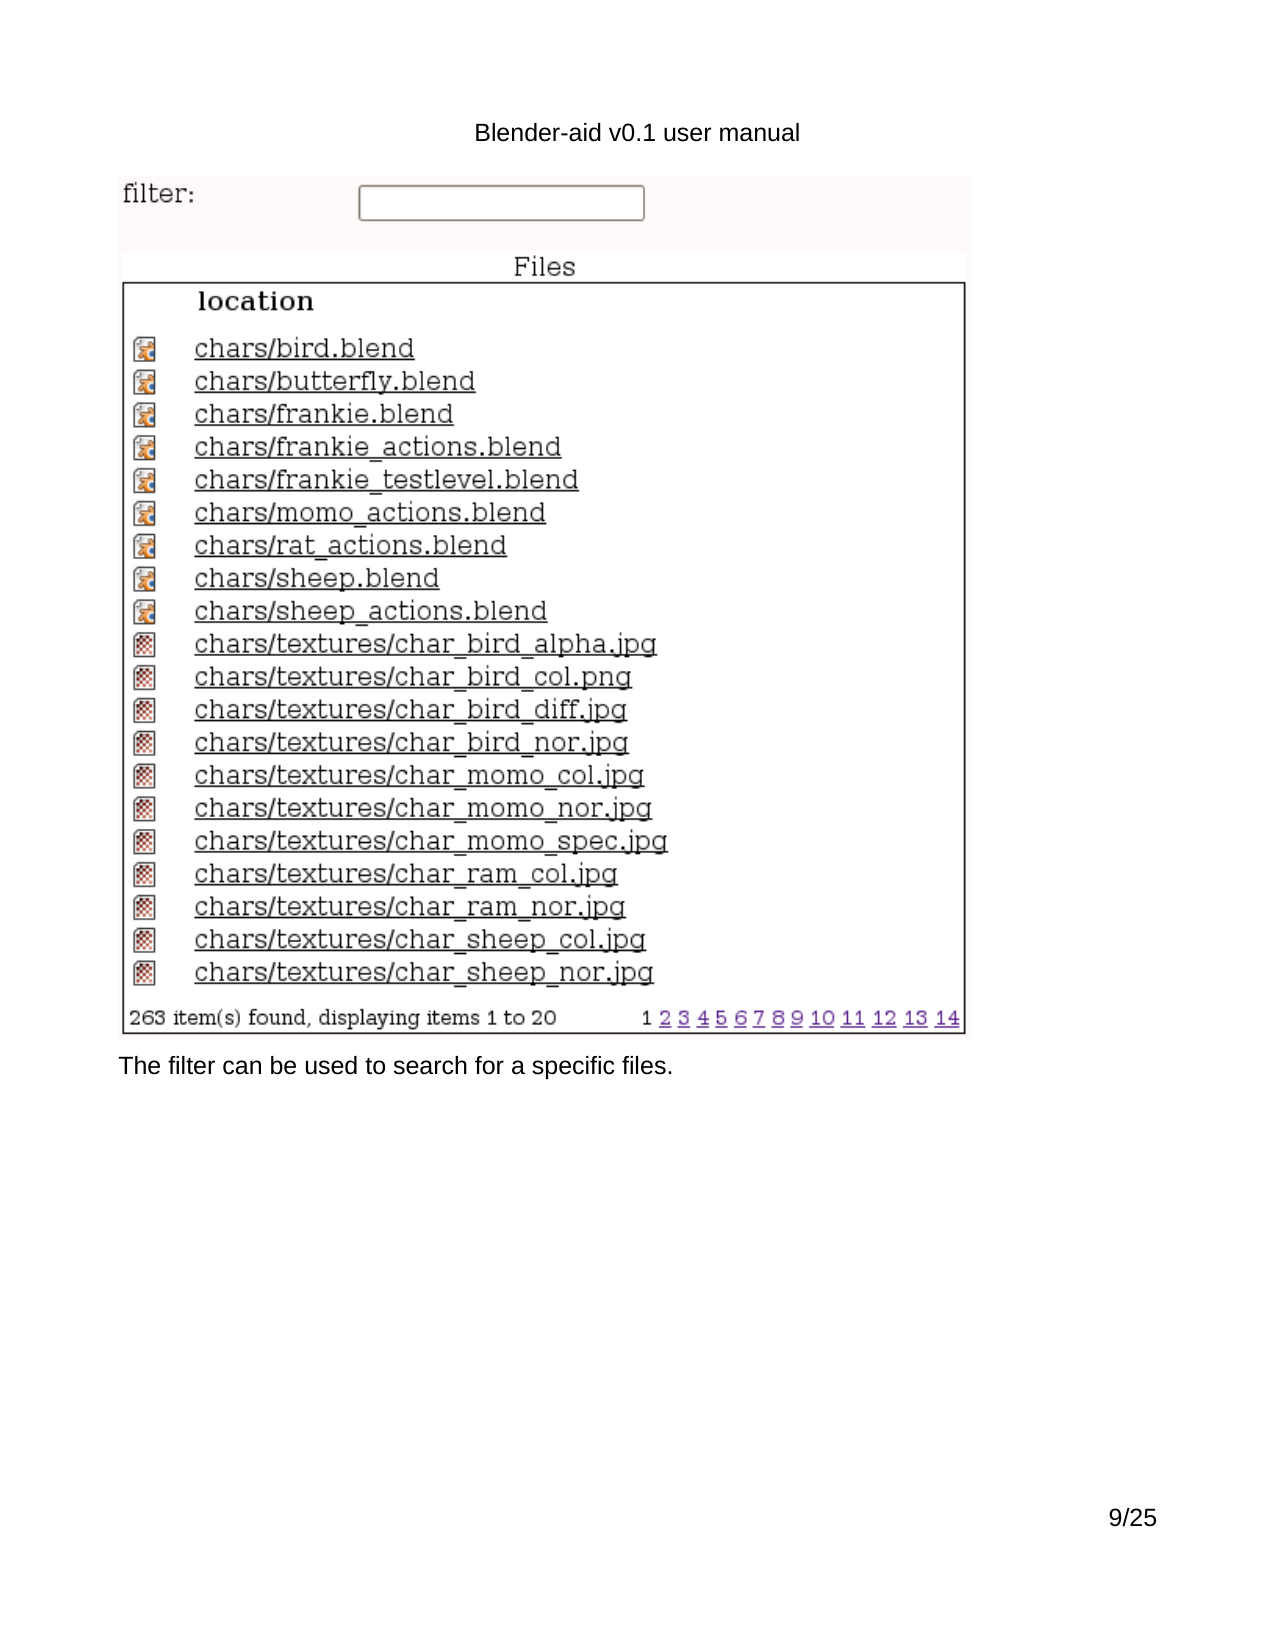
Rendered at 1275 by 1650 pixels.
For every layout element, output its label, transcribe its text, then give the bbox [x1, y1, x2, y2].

text The filter can be used to search for a specific files. [118, 1051, 1157, 1080]
picture [118, 176, 972, 1039]
